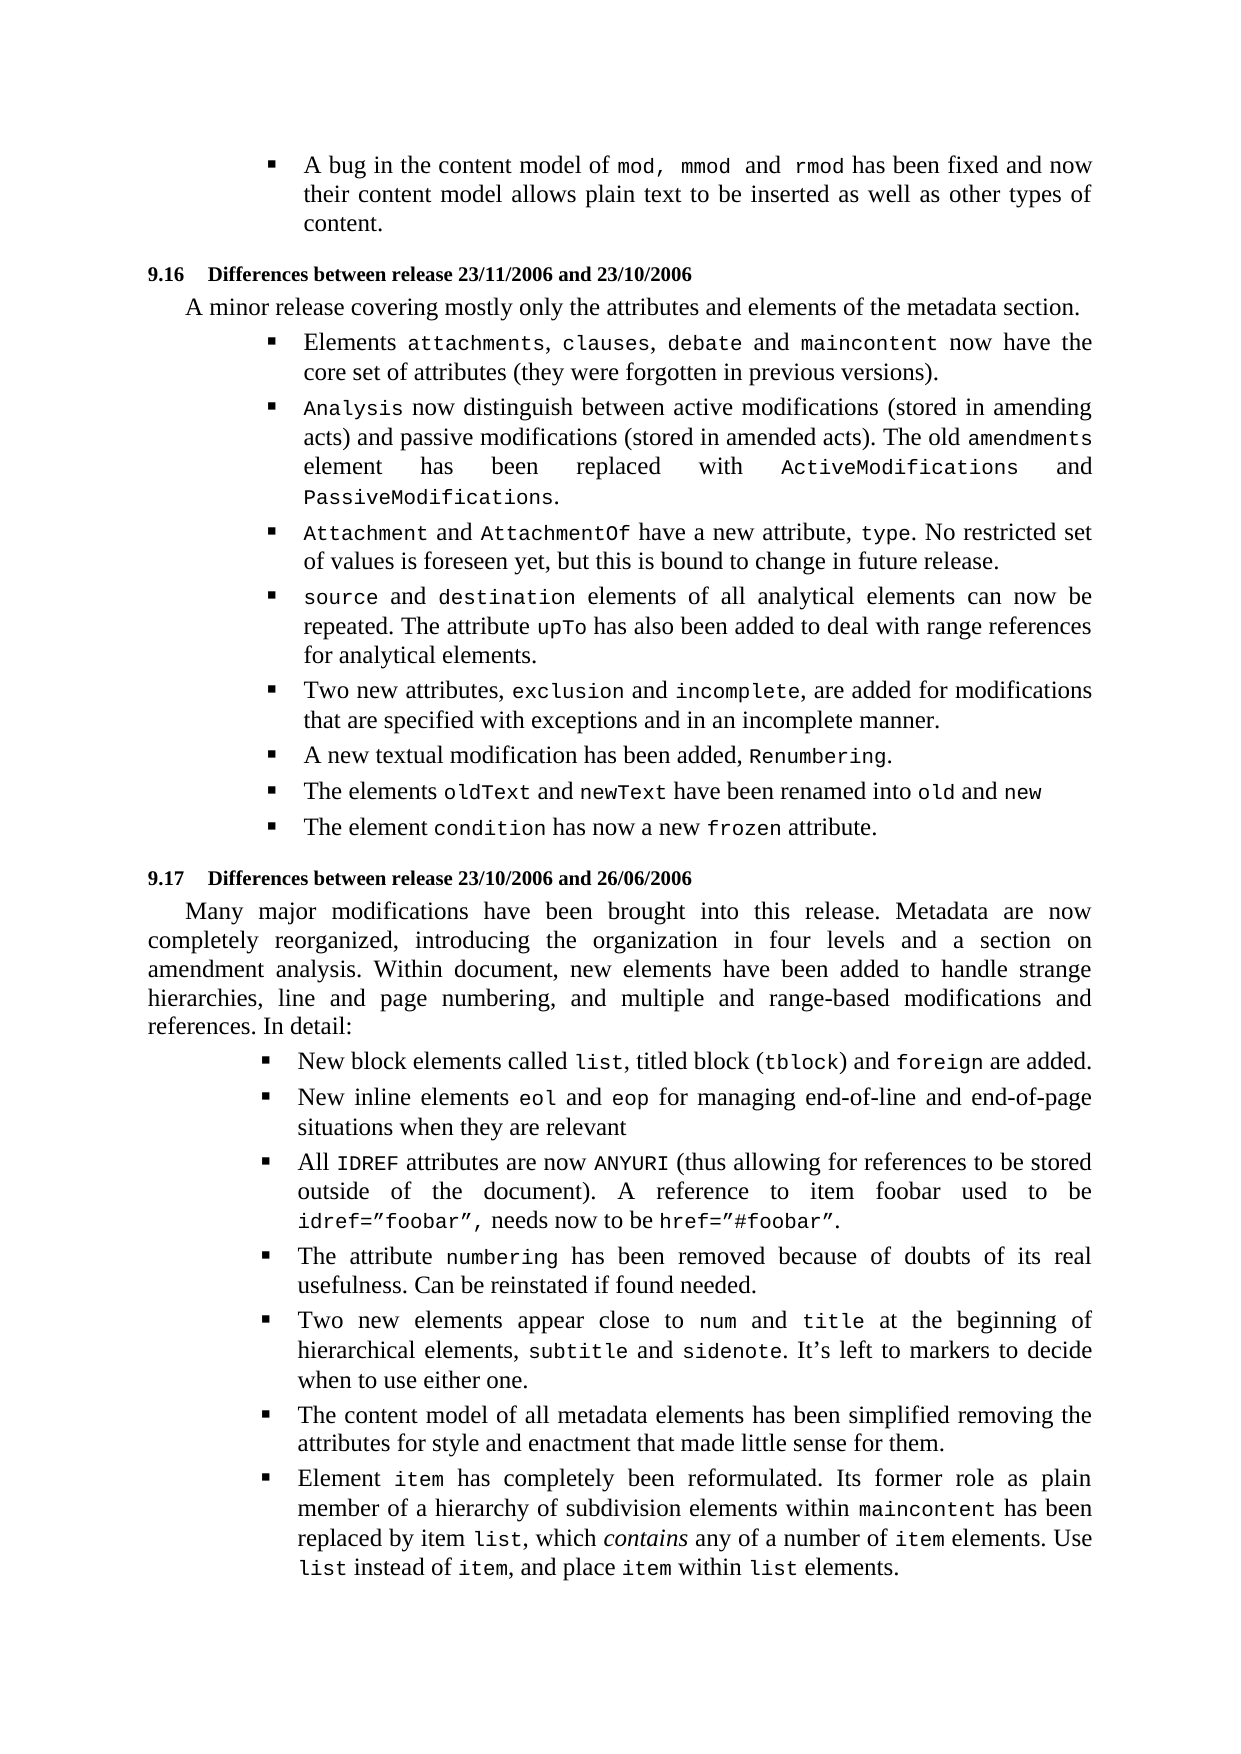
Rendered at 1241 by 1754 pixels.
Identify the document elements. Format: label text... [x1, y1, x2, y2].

subtitle Differences between release 23/10/2006 and 26/06/2006 [148, 866, 1092, 890]
list Element item has completely been reformulated. Its former role as plain member of a hierarchy of subdivision elements within maincontent has been replaced by item list, which contains any of a number of item elements. Use list instead of item, and place item within list elements. [260, 1463, 1092, 1582]
list source and destination elements of all analytical elements can now be repeated. The attribute upTo has also been added to deal with range references for analytical elements. [266, 581, 1092, 669]
list Attachment and AttachmentOf have a new attribute, type. No restricted set of values is foreseen yet, but this is bound to change in future release. [266, 517, 1092, 575]
list Elements attachments, clauses, debate and maincontent now have the core set of attributes (they were forgotten in previous versions). [266, 327, 1092, 386]
text A minor release covering mostly only the attributes and elements of the metadata section. [148, 292, 1092, 321]
list The content model of all metadata elements has been simplified removing the attributes for style and enactment that made little sense for them. [260, 1400, 1092, 1457]
list New block elements called list, titled block (tblock) and foreign are added. [260, 1046, 1092, 1076]
list Two new attributes, exclusion and incomplete, are added for modifications that are specified with exceptions and in an incomplete manner. [266, 675, 1092, 734]
list A bug in the content model of mod, mmod and rmod has been fixed and now their content model allows plain text to be inserted as well as other types of content. [266, 150, 1092, 237]
list Two new elements appear close to num and title at the beginning of hierarchical elements, subtitle and sidenote. It’s left to markers to decide when to use either one. [260, 1306, 1092, 1393]
list Analysis now distinguish between active modifications (stored in amending acts) and passive modifications (stored in amended acts). The old amendments element has been replaced with ActiveModifications and PassiveModifications. [266, 392, 1092, 510]
list The attribute numbering has been removed because of doubts of its real usefulness. Can be reinstated if found needed. [260, 1241, 1092, 1299]
list The element condition has now a new frozen attribute. [266, 812, 1092, 841]
list The elements oldText and newText have been renamed into old and new [266, 776, 1092, 805]
text Many major modifications have been brought into this release. Metadata are now completely reorganized, introducing the organization in four levels and a section on amendment analysis. Within document, new elements have been added to handle strange hierarchies, line and page numbering, and multiple and range-based modifications and references. In detail: [148, 896, 1092, 1040]
list A new textual modification has been added, Renumbering. [266, 740, 1092, 769]
list New inline elements eol and eop for managing end-of-line and end-of-page situations when they are relevant [260, 1082, 1092, 1141]
subtitle Differences between release 23/11/2006 and 23/10/2006 [148, 262, 1092, 286]
list All IDREF attributes are now ANYURI (thus allowing for references to be stored outside of the document). A reference to item foobar used to be idref=”foobar”, needs now to be href=”#foobar”. [260, 1147, 1092, 1235]
